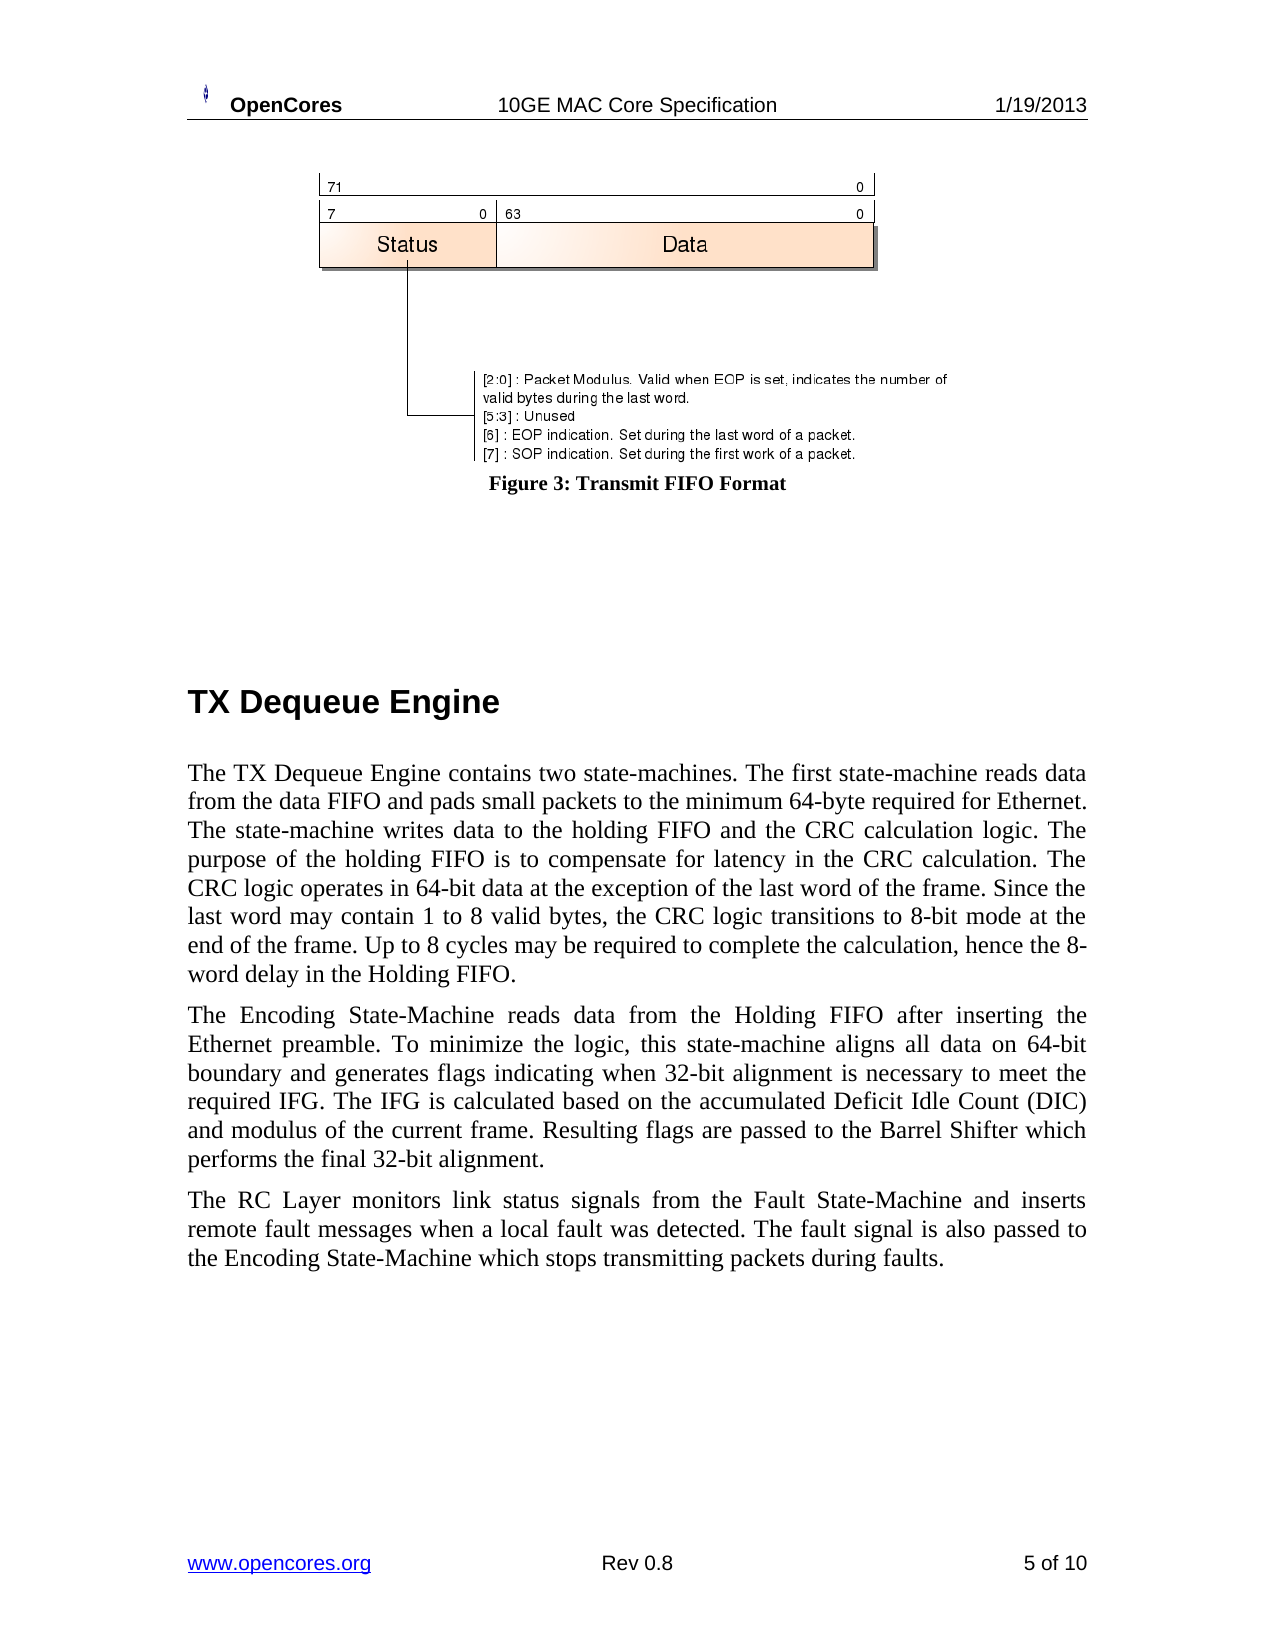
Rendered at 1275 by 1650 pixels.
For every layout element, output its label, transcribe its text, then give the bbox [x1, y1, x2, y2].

picture [187, 150, 1088, 471]
text Figure 3: Transmit FIFO Format [187, 471, 1088, 495]
text The RC Layer monitors link status signals from the Fault State-Machine and inserts remote fault messages when a local fault was detected. The fault signal is also passed to the Encoding State-Machine which stops transmitting packets during faults. [187, 1185, 1088, 1271]
text The TX Dequeue Engine contains two state-machines. The first state-machine reads data from the data FIFO and pads small packets to the minimum 64-byte required for Ethernet. The state-machine writes data to the holding FIFO and the CRC calculation logic. The purpose of the holding FIFO is to compensate for latency in the CRC calculation. The CRC logic operates in 64-bit data at the exception of the last word of the frame. Since the last word may contain 1 to 8 valid bytes, the CRC logic transitions to 8-bit mode at the end of the frame. Up to 8 cycles may be required to complete the calculation, hence the 8-word delay in the Holding FIFO. [187, 758, 1088, 988]
text The Encoding State-Machine reads data from the Holding FIFO after inserting the Ethernet preamble. To minimize the logic, this state-machine aligns all data on 64-bit boundary and generates flags indicating when 32-bit alignment is necessary to meet the required IFG. The IFG is calculated based on the accumulated Deficit Idle Count (DIC) and modulus of the current frame. Resulting flags are passed to the Barrel Shifter which performs the final 32-bit alignment. [187, 1000, 1088, 1173]
subtitle TX Dequeue Engine [187, 682, 1088, 720]
